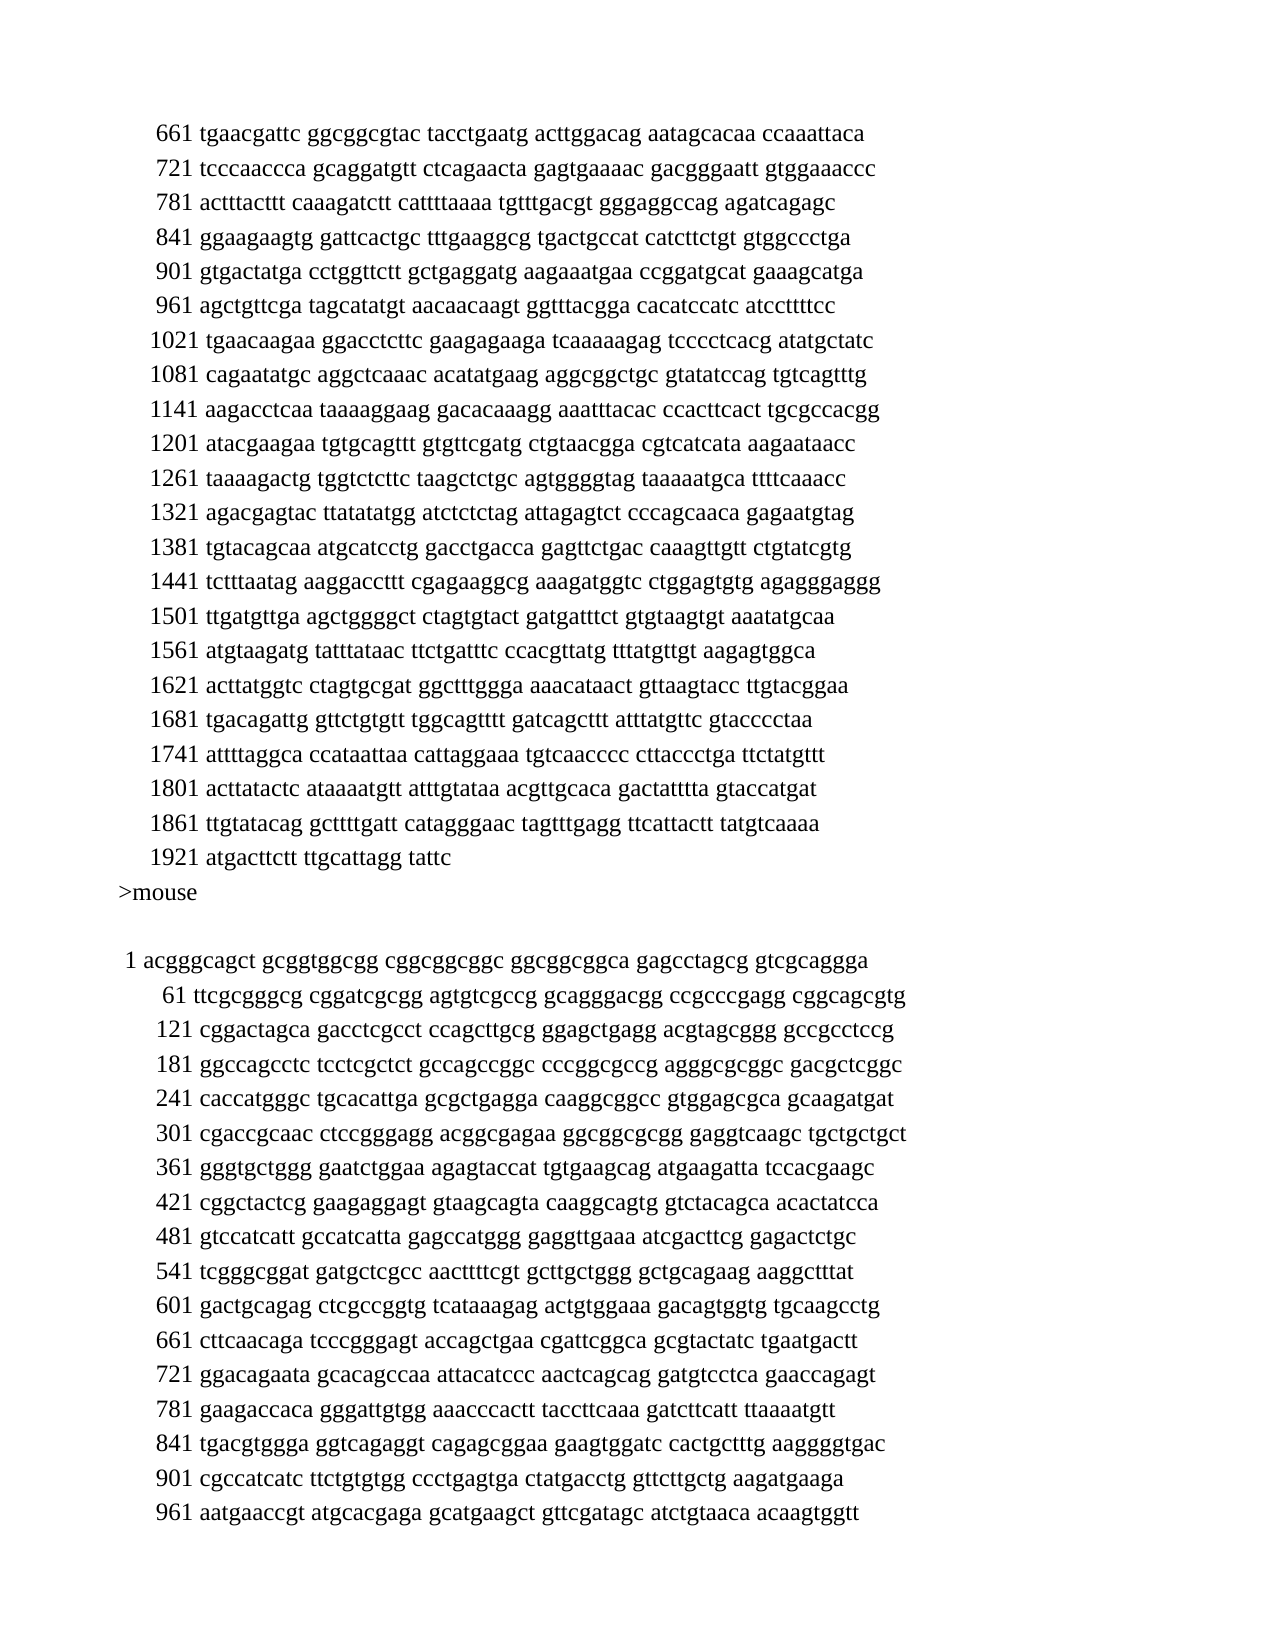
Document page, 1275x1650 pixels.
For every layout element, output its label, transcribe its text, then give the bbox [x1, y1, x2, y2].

text 181 ggccagcctc tcctcgctct gccagccggc cccggcgccg agggcgcggc gacgctcggc [118, 1049, 1157, 1078]
text 661 tgaacgattc ggcggcgtac tacctgaatg acttggacag aatagcacaa ccaaattaca [118, 118, 1157, 147]
text 721 ggacagaata gcacagccaa attacatccc aactcagcag gatgtcctca gaaccagagt [118, 1359, 1157, 1388]
text 1 acgggcagct gcggtggcgg cggcggcggc ggcggcggca gagcctagcg gtcgcaggga [118, 946, 1157, 974]
text 601 gactgcagag ctcgccggtg tcataaagag actgtggaaa gacagtggtg tgcaagcctg [118, 1290, 1157, 1319]
text 1261 taaaagactg tggtctcttc taagctctgc agtggggtag taaaaatgca ttttcaaacc [118, 463, 1157, 492]
text 421 cggctactcg gaagaggagt gtaagcagta caaggcagtg gtctacagca acactatcca [118, 1187, 1157, 1216]
text 961 agctgttcga tagcatatgt aacaacaagt ggtttacgga cacatccatc atccttttcc [118, 291, 1157, 319]
text 241 caccatgggc tgcacattga gcgctgagga caaggcggcc gtggagcgca gcaagatgat [118, 1083, 1157, 1112]
text 781 gaagaccaca gggattgtgg aaacccactt taccttcaaa gatcttcatt ttaaaatgtt [118, 1394, 1157, 1423]
text 1921 atgacttctt ttgcattagg tattc [118, 842, 1157, 871]
text 841 tgacgtggga ggtcagaggt cagagcggaa gaagtggatc cactgctttg aaggggtgac [118, 1428, 1157, 1457]
text 1861 ttgtatacag gcttttgatt catagggaac tagtttgagg ttcattactt tatgtcaaaa [118, 808, 1157, 836]
text 961 aatgaaccgt atgcacgaga gcatgaagct gttcgatagc atctgtaaca acaagtggtt [118, 1497, 1157, 1526]
text 781 actttacttt caaagatctt cattttaaaa tgtttgacgt gggaggccag agatcagagc [118, 187, 1157, 216]
text 721 tcccaaccca gcaggatgtt ctcagaacta gagtgaaaac gacgggaatt gtggaaaccc [118, 153, 1157, 181]
text 841 ggaagaagtg gattcactgc tttgaaggcg tgactgccat catcttctgt gtggccctga [118, 222, 1157, 250]
text 1741 attttaggca ccataattaa cattaggaaa tgtcaacccc cttaccctga ttctatgttt [118, 739, 1157, 767]
text 1201 atacgaagaa tgtgcagttt gtgttcgatg ctgtaacgga cgtcatcata aagaataacc [118, 428, 1157, 457]
text 301 cgaccgcaac ctccgggagg acggcgagaa ggcggcgcgg gaggtcaagc tgctgctgct [118, 1118, 1157, 1147]
text 901 cgccatcatc ttctgtgtgg ccctgagtga ctatgacctg gttcttgctg aagatgaaga [118, 1463, 1157, 1492]
text 541 tcgggcggat gatgctcgcc aacttttcgt gcttgctggg gctgcagaag aaggctttat [118, 1256, 1157, 1285]
text 1561 atgtaagatg tatttataac ttctgatttc ccacgttatg tttatgttgt aagagtggca [118, 635, 1157, 664]
text 1681 tgacagattg gttctgtgtt tggcagtttt gatcagcttt atttatgttc gtacccctaa [118, 704, 1157, 733]
text 1021 tgaacaagaa ggacctcttc gaagagaaga tcaaaaagag tcccctcacg atatgctatc [118, 325, 1157, 354]
text >mouse [118, 877, 1157, 905]
text 1321 agacgagtac ttatatatgg atctctctag attagagtct cccagcaaca gagaatgtag [118, 497, 1157, 526]
text 121 cggactagca gacctcgcct ccagcttgcg ggagctgagg acgtagcggg gccgcctccg [118, 1014, 1157, 1043]
text 901 gtgactatga cctggttctt gctgaggatg aagaaatgaa ccggatgcat gaaagcatga [118, 256, 1157, 285]
text 1801 acttatactc ataaaatgtt atttgtataa acgttgcaca gactatttta gtaccatgat [118, 773, 1157, 802]
text 1081 cagaatatgc aggctcaaac acatatgaag aggcggctgc gtatatccag tgtcagtttg [118, 359, 1157, 388]
text 1441 tctttaatag aaggaccttt cgagaaggcg aaagatggtc ctggagtgtg agagggaggg [118, 566, 1157, 595]
text 1381 tgtacagcaa atgcatcctg gacctgacca gagttctgac caaagttgtt ctgtatcgtg [118, 532, 1157, 561]
text 1621 acttatggtc ctagtgcgat ggctttggga aaacataact gttaagtacc ttgtacggaa [118, 670, 1157, 698]
text 361 gggtgctggg gaatctggaa agagtaccat tgtgaagcag atgaagatta tccacgaagc [118, 1152, 1157, 1181]
text 481 gtccatcatt gccatcatta gagccatggg gaggttgaaa atcgacttcg gagactctgc [118, 1221, 1157, 1250]
text 661 cttcaacaga tcccgggagt accagctgaa cgattcggca gcgtactatc tgaatgactt [118, 1325, 1157, 1354]
text 1141 aagacctcaa taaaaggaag gacacaaagg aaatttacac ccacttcact tgcgccacgg [118, 394, 1157, 423]
text 1501 ttgatgttga agctggggct ctagtgtact gatgatttct gtgtaagtgt aaatatgcaa [118, 601, 1157, 629]
text 61 ttcgcgggcg cggatcgcgg agtgtcgccg gcagggacgg ccgcccgagg cggcagcgtg [118, 980, 1157, 1009]
